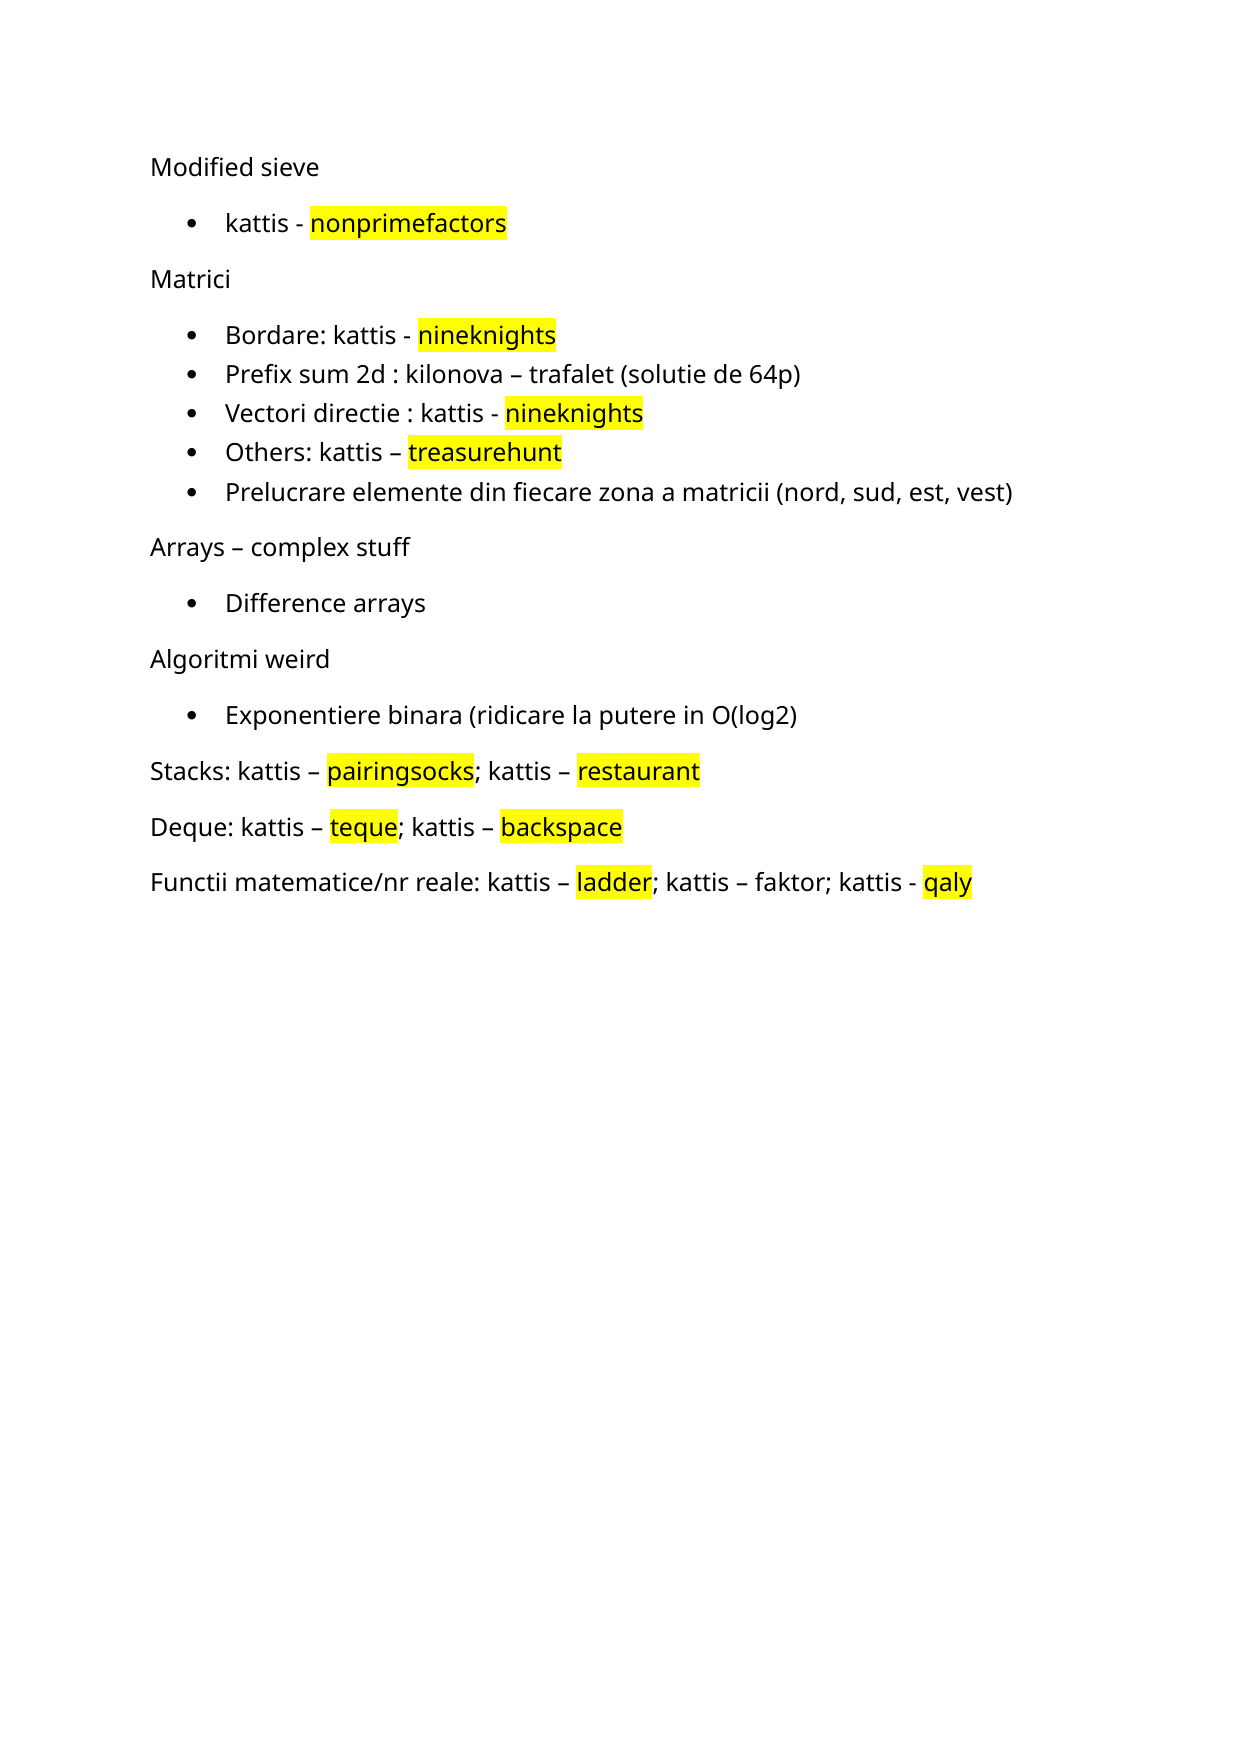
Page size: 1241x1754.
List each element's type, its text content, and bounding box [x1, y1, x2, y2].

list Others: kattis – treasurehunt [187, 435, 1090, 469]
list Prelucrare elemente din fiecare zona a matricii (nord, sud, est, vest) [187, 474, 1090, 508]
text Modified sieve [150, 150, 1090, 184]
list Difference arrays [187, 586, 1090, 620]
text Deque: kattis – teque; kattis – backspace [150, 809, 1090, 843]
list Vectori directie : kattis - nineknights [187, 396, 1090, 430]
text Matrici [150, 262, 1090, 296]
text Stacks: kattis – pairingsocks; kattis – restaurant [150, 753, 1090, 787]
text Algoritmi weird [150, 642, 1090, 676]
list Exponentiere binara (ridicare la putere in O(log2) [187, 697, 1090, 732]
list kattis - nonprimefactors [187, 206, 1090, 240]
list Prefix sum 2d : kilonova – trafalet (solutie de 64p) [187, 357, 1090, 391]
text Arrays – complex stuff [150, 530, 1090, 564]
list Bordare: kattis - nineknights [187, 317, 1090, 352]
text Functii matematice/nr reale: kattis – ladder; kattis – faktor; kattis - qaly [150, 865, 1090, 899]
